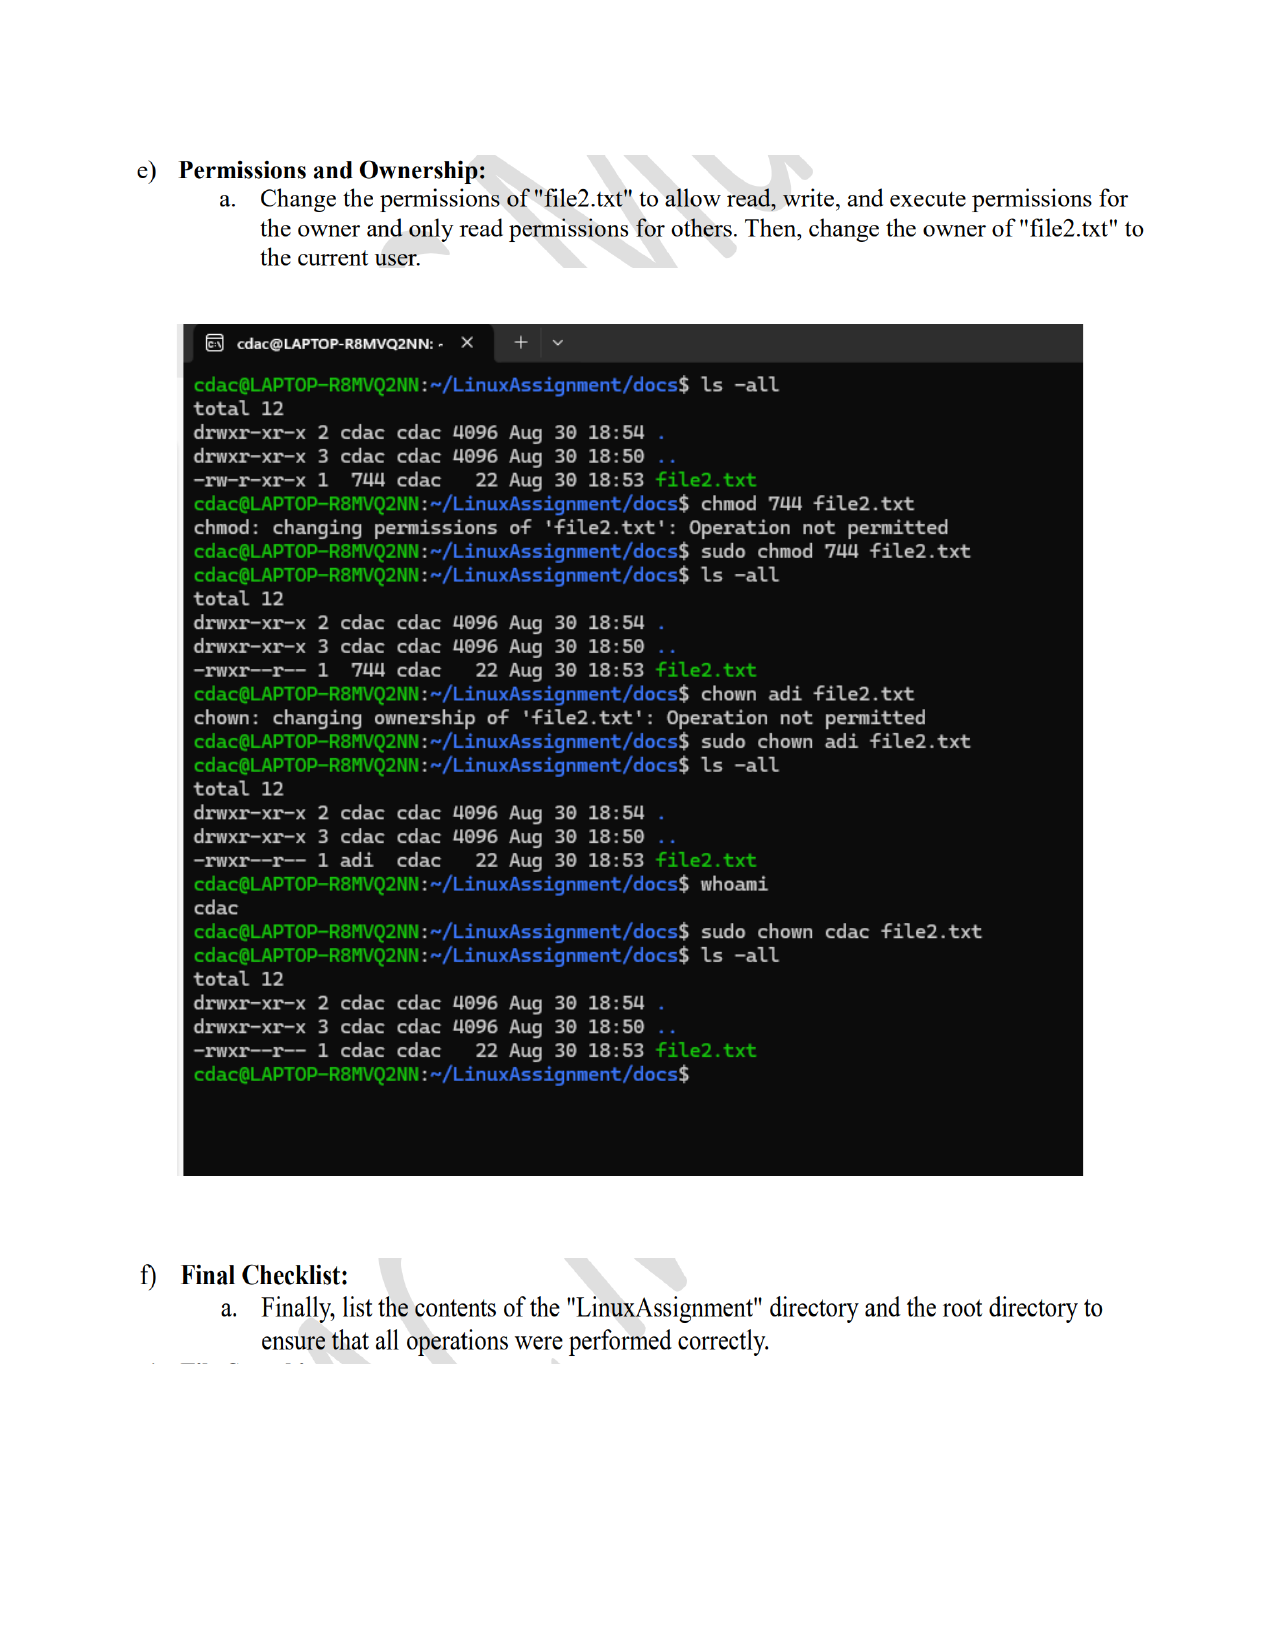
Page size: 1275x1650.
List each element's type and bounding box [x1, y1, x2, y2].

picture [118, 1258, 1157, 1364]
picture [176, 324, 1084, 1176]
picture [118, 155, 1157, 268]
